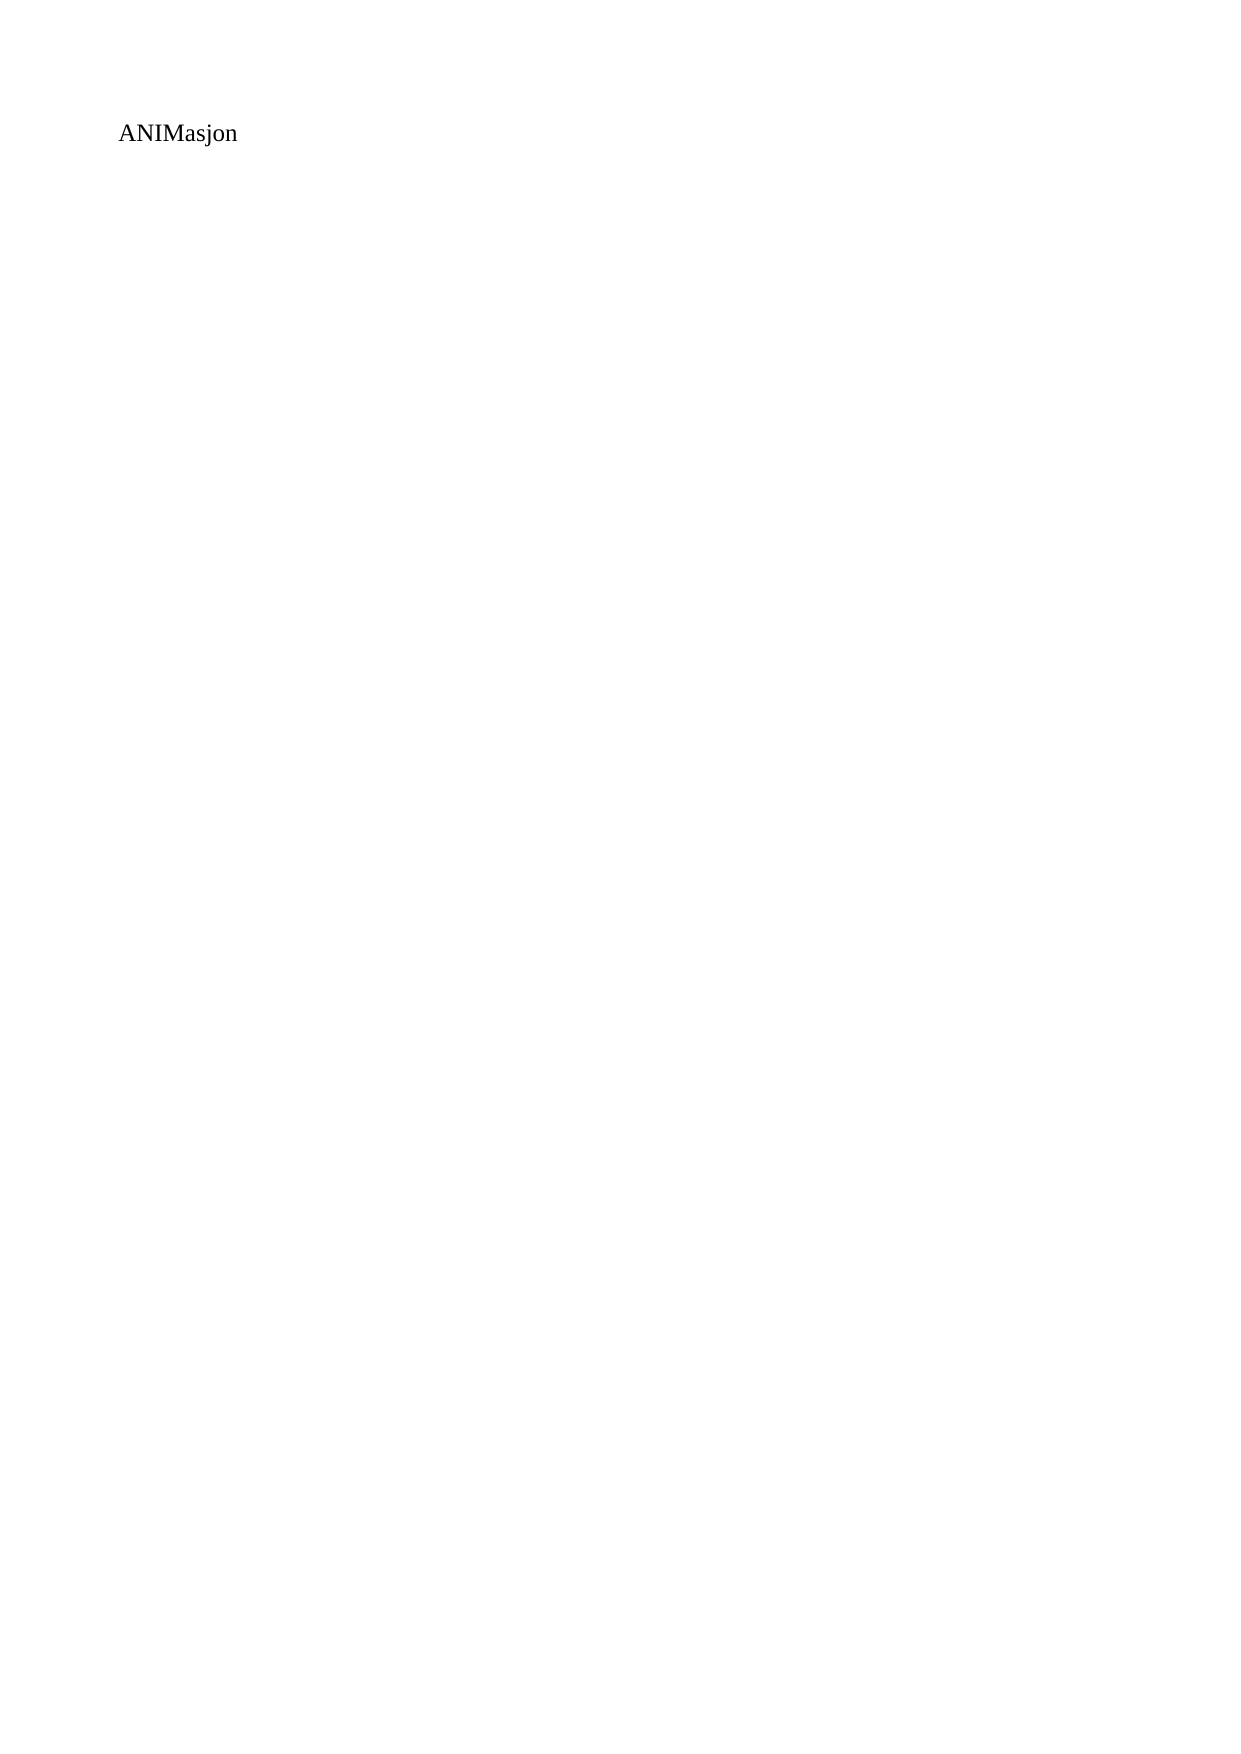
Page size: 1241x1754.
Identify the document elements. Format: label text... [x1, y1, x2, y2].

text ANIMasjon [118, 118, 1122, 147]
